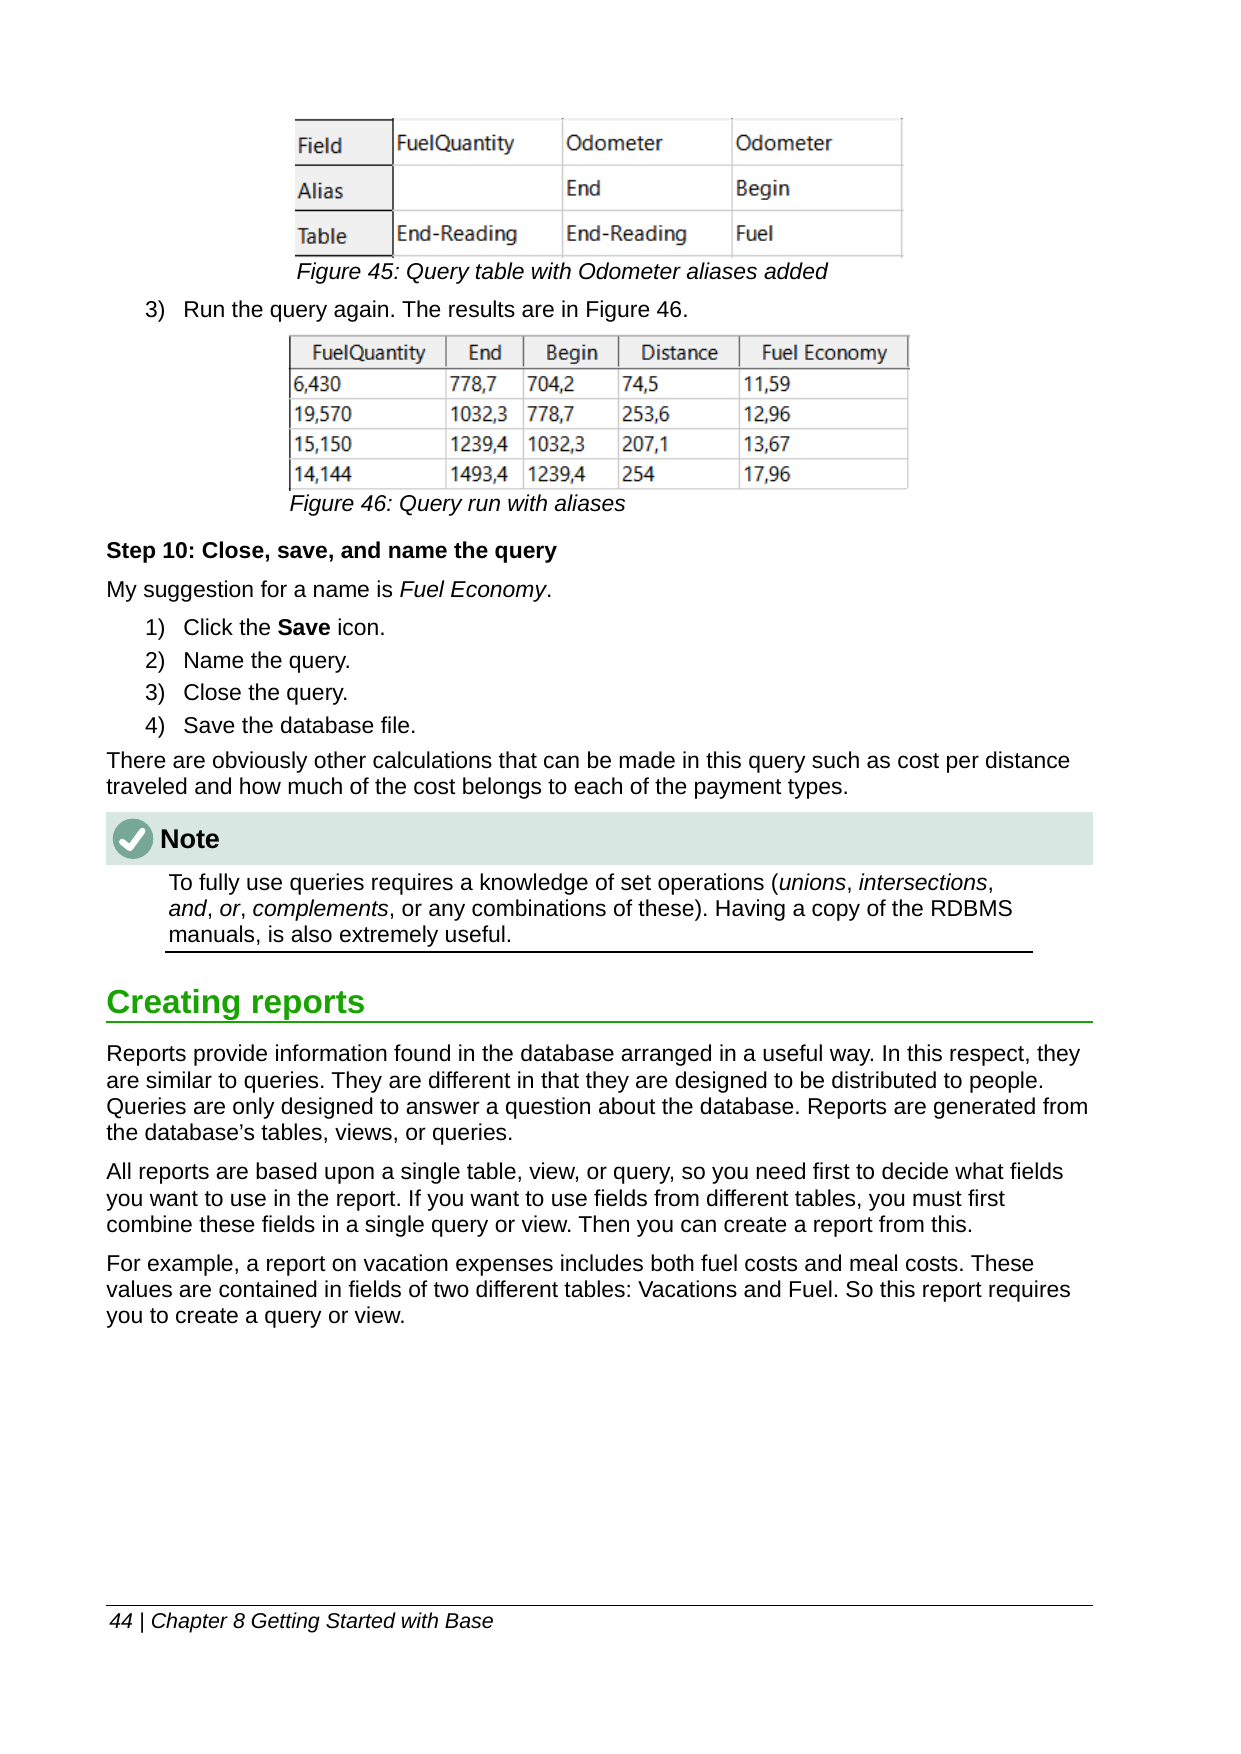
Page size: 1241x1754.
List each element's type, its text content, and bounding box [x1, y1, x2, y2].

list My suggestion for a name is Fuel Economy. [106, 576, 1093, 602]
text Figure 45: Query table with Odometer aliases added [296, 258, 902, 284]
text All reports are based upon a single table, view, or query, so you need first to decide what fields you want to use in the report. If you want to use fields from different tables, you must first combine these fields in a single query or view. Then you can create a report from this. [106, 1158, 1093, 1237]
text There are obviously other calculations that can be made in this query such as cost per distance traveled and how much of the cost belongs to each of the payment types. [106, 747, 1093, 799]
picture [295, 118, 904, 258]
text To fully use queries requires a knowledge of set operations (unions, intersections, and, or, complements, or any combinations of these). Having a copy of the RDBMS manuals, is also extremely useful. [165, 865, 1033, 951]
text Figure 46: Query run with aliases [289, 491, 909, 517]
text For example, a report on vacation expenses includes both fuel costs and meal costs. These values are contained in fields of two different tables: Vacations and Fuel. So this report requires you to create a query or view. [106, 1250, 1093, 1329]
text Step 10: Close, save, and name the query [106, 537, 1093, 563]
list Run the query again. The results are in Figure 46. [165, 296, 1093, 322]
subtitle Note [106, 812, 1093, 865]
list Click the Save icon. [165, 614, 1093, 641]
subtitle Creating reports [106, 982, 1093, 1021]
text Reports provide information found in the database arranged in a useful way. In this respect, they are similar to queries. They are different in that they are designed to be distributed to people. Queries are only designed to answer a question about the database. Reports are generated from the database’s tables, views, or queries. [106, 1040, 1093, 1146]
list Save the database file. [165, 712, 1093, 738]
list Close the query. [165, 679, 1093, 706]
list Name the query. [165, 647, 1093, 673]
picture [288, 334, 910, 491]
